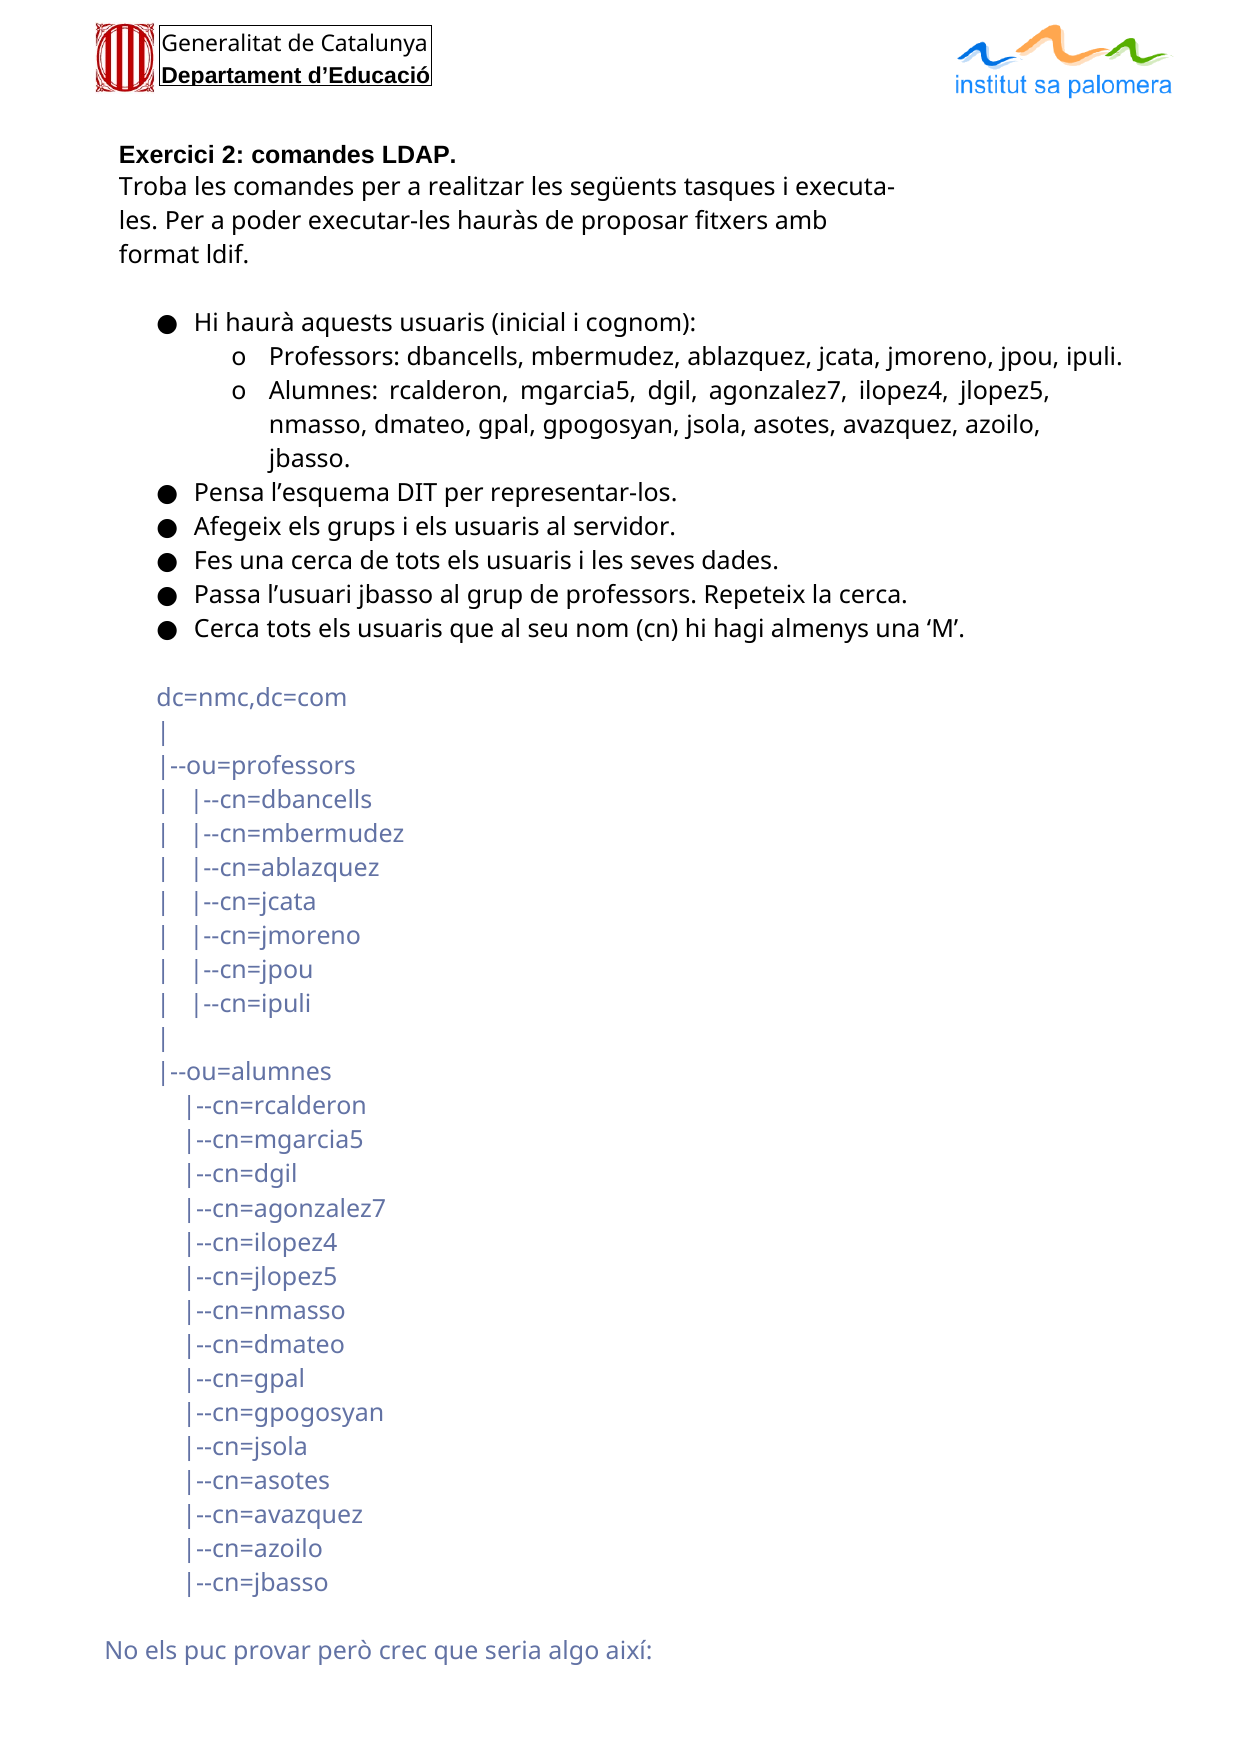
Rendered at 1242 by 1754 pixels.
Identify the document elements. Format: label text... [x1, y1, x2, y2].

list Afegeix els grups i els usuaris al servidor. [156, 509, 1133, 543]
list Pensa l’esquema DIT per representar-los. [156, 475, 1133, 509]
text |--cn=gpal [156, 1361, 1133, 1394]
text |--cn=jsola [156, 1429, 1133, 1463]
list Alumnes: rcalderon, mgarcia5, dgil, agonzalez7, ilopez4, jlopez5, nmasso, dmateo, gpal, gpogosyan, jsola, asotes, avazquez, azoilo, jbasso. [231, 373, 1122, 475]
text |--cn=rcalderon [156, 1088, 1133, 1122]
text |--cn=ilopez4 [156, 1224, 1133, 1258]
picture [948, 21, 1177, 102]
list Cerca tots els usuaris que al seu nom (cn) hi hagi almenys una ‘M’. [156, 611, 1133, 645]
text |--cn=mgarcia5 [156, 1122, 1133, 1156]
text |--cn=jbasso [156, 1565, 1133, 1599]
text |--cn=avazquez [156, 1497, 1133, 1531]
text | |--cn=ablazquez [156, 849, 1133, 884]
list Professors: dbancells, mbermudez, ablazquez, jcata, jmoreno, jpou, ipuli. [231, 339, 1133, 373]
picture [95, 22, 155, 94]
text |--cn=asotes [156, 1463, 1133, 1497]
text |--cn=azoilo [156, 1531, 1133, 1565]
text dc=nmc,dc=com [156, 679, 1133, 713]
text | |--cn=jpou [156, 952, 1133, 986]
text | [156, 713, 1133, 747]
text | |--cn=ipuli [156, 986, 1133, 1020]
list Fes una cerca de tots els usuaris i les seves dades. [156, 543, 1133, 577]
text |--cn=jlopez5 [156, 1258, 1133, 1292]
text | [156, 1020, 1133, 1054]
text |--ou=professors [156, 747, 1133, 781]
text Troba les comandes per a realitzar les següents tasques i executa-les. Per a poder executar-les hauràs de proposar fitxers amb format ldif. [119, 168, 901, 271]
text |--cn=nmasso [156, 1292, 1133, 1326]
text |--cn=dgil [156, 1156, 1133, 1190]
text | |--cn=jcata [156, 884, 1133, 918]
text | |--cn=dbancells [156, 781, 1133, 816]
text |--cn=gpogosyan [156, 1394, 1133, 1429]
list Hi haurà aquests usuaris (inicial i cognom): [156, 304, 1133, 339]
text |--cn=agonzalez7 [156, 1190, 1133, 1224]
text |--cn=dmateo [156, 1326, 1133, 1361]
text | |--cn=jmoreno [156, 918, 1133, 952]
text | |--cn=mbermudez [156, 816, 1133, 849]
text |--ou=alumnes [156, 1054, 1133, 1088]
text No els puc provar però crec que seria algo així: [104, 1633, 1133, 1667]
list Passa l’usuari jbasso al grup de professors. Repeteix la cerca. [156, 577, 1133, 611]
subtitle Exercici 2: comandes LDAP. [119, 139, 1133, 168]
